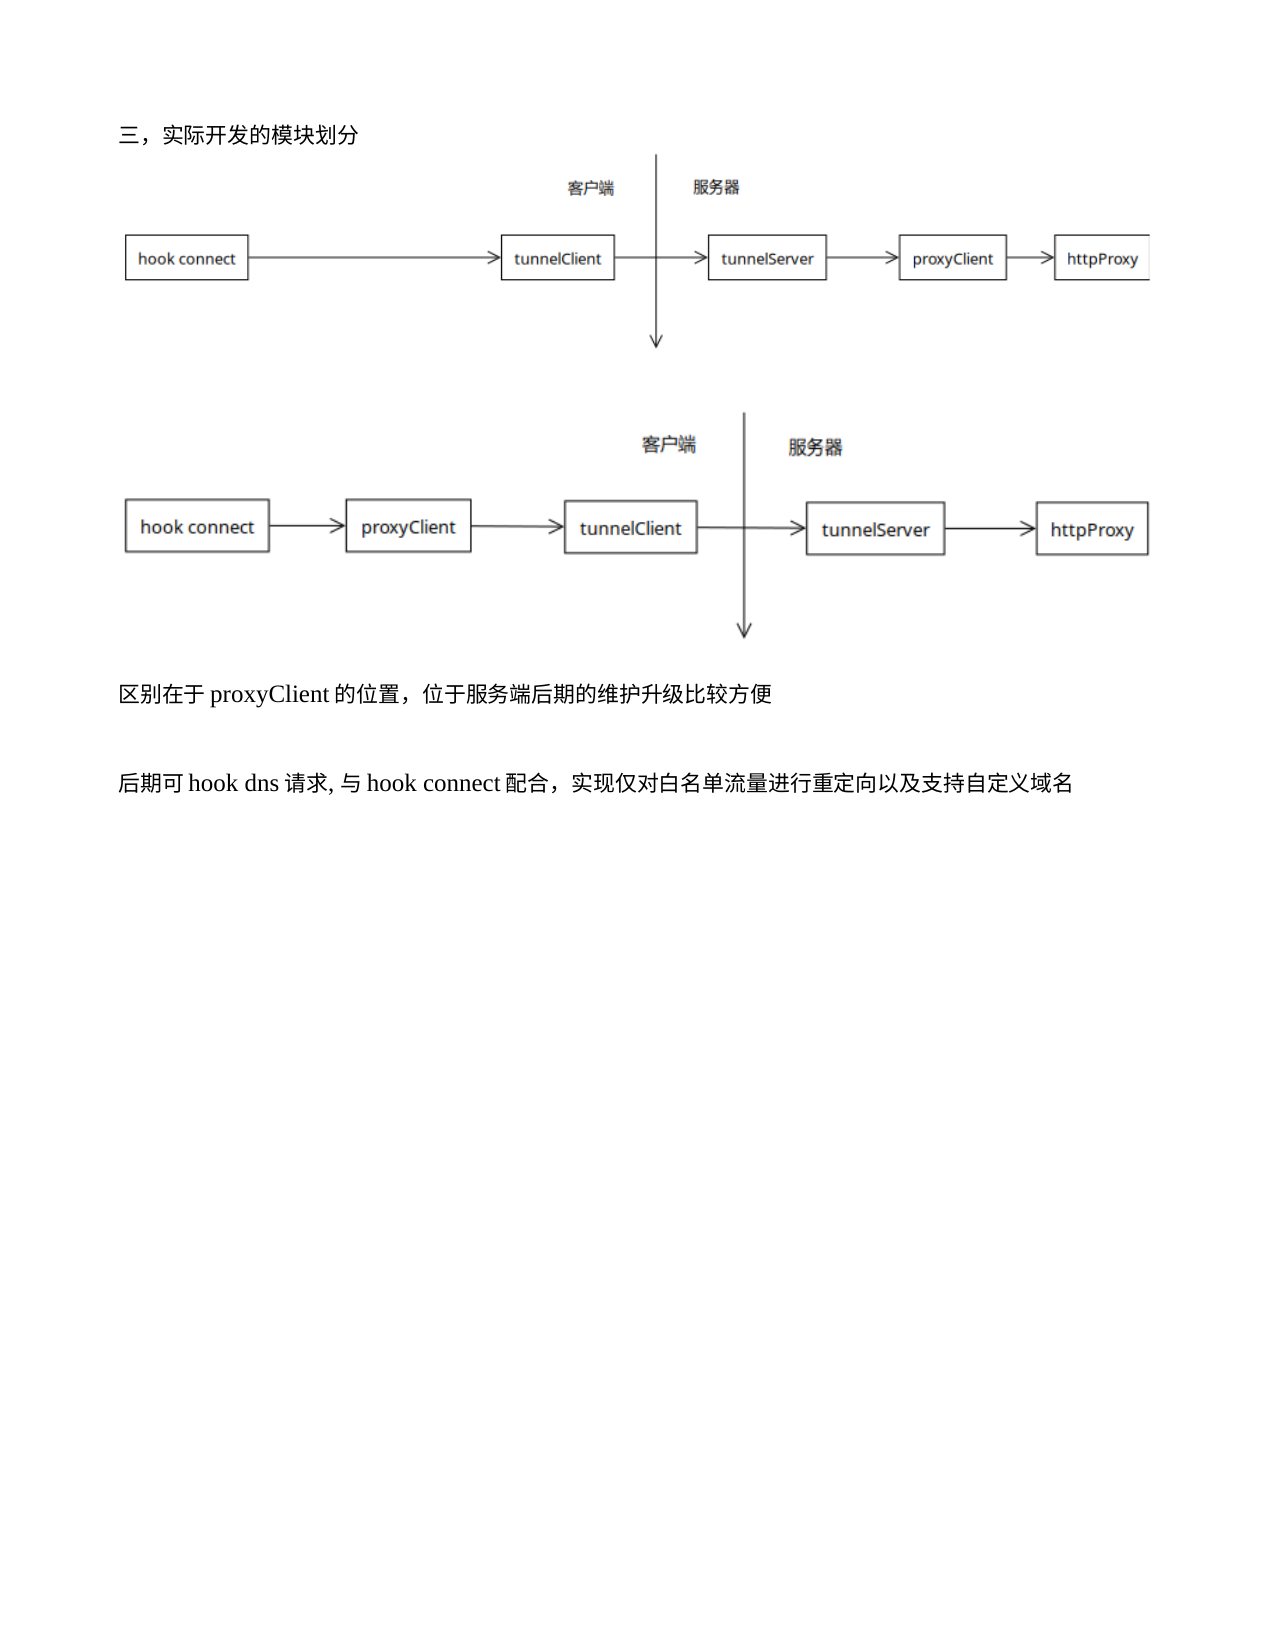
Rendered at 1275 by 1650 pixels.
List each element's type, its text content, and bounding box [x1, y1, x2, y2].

picture [118, 149, 1157, 354]
text 三，实际开发的模块划分 [118, 118, 1157, 149]
picture [118, 410, 1157, 649]
text 后期可hook dns请求, 与hook connect配合，实现仅对白名单流量进行重定向以及支持自定义域名 [118, 766, 1157, 798]
text 区别在于proxyClient的位置，位于服务端后期的维护升级比较方便 [118, 677, 1157, 708]
